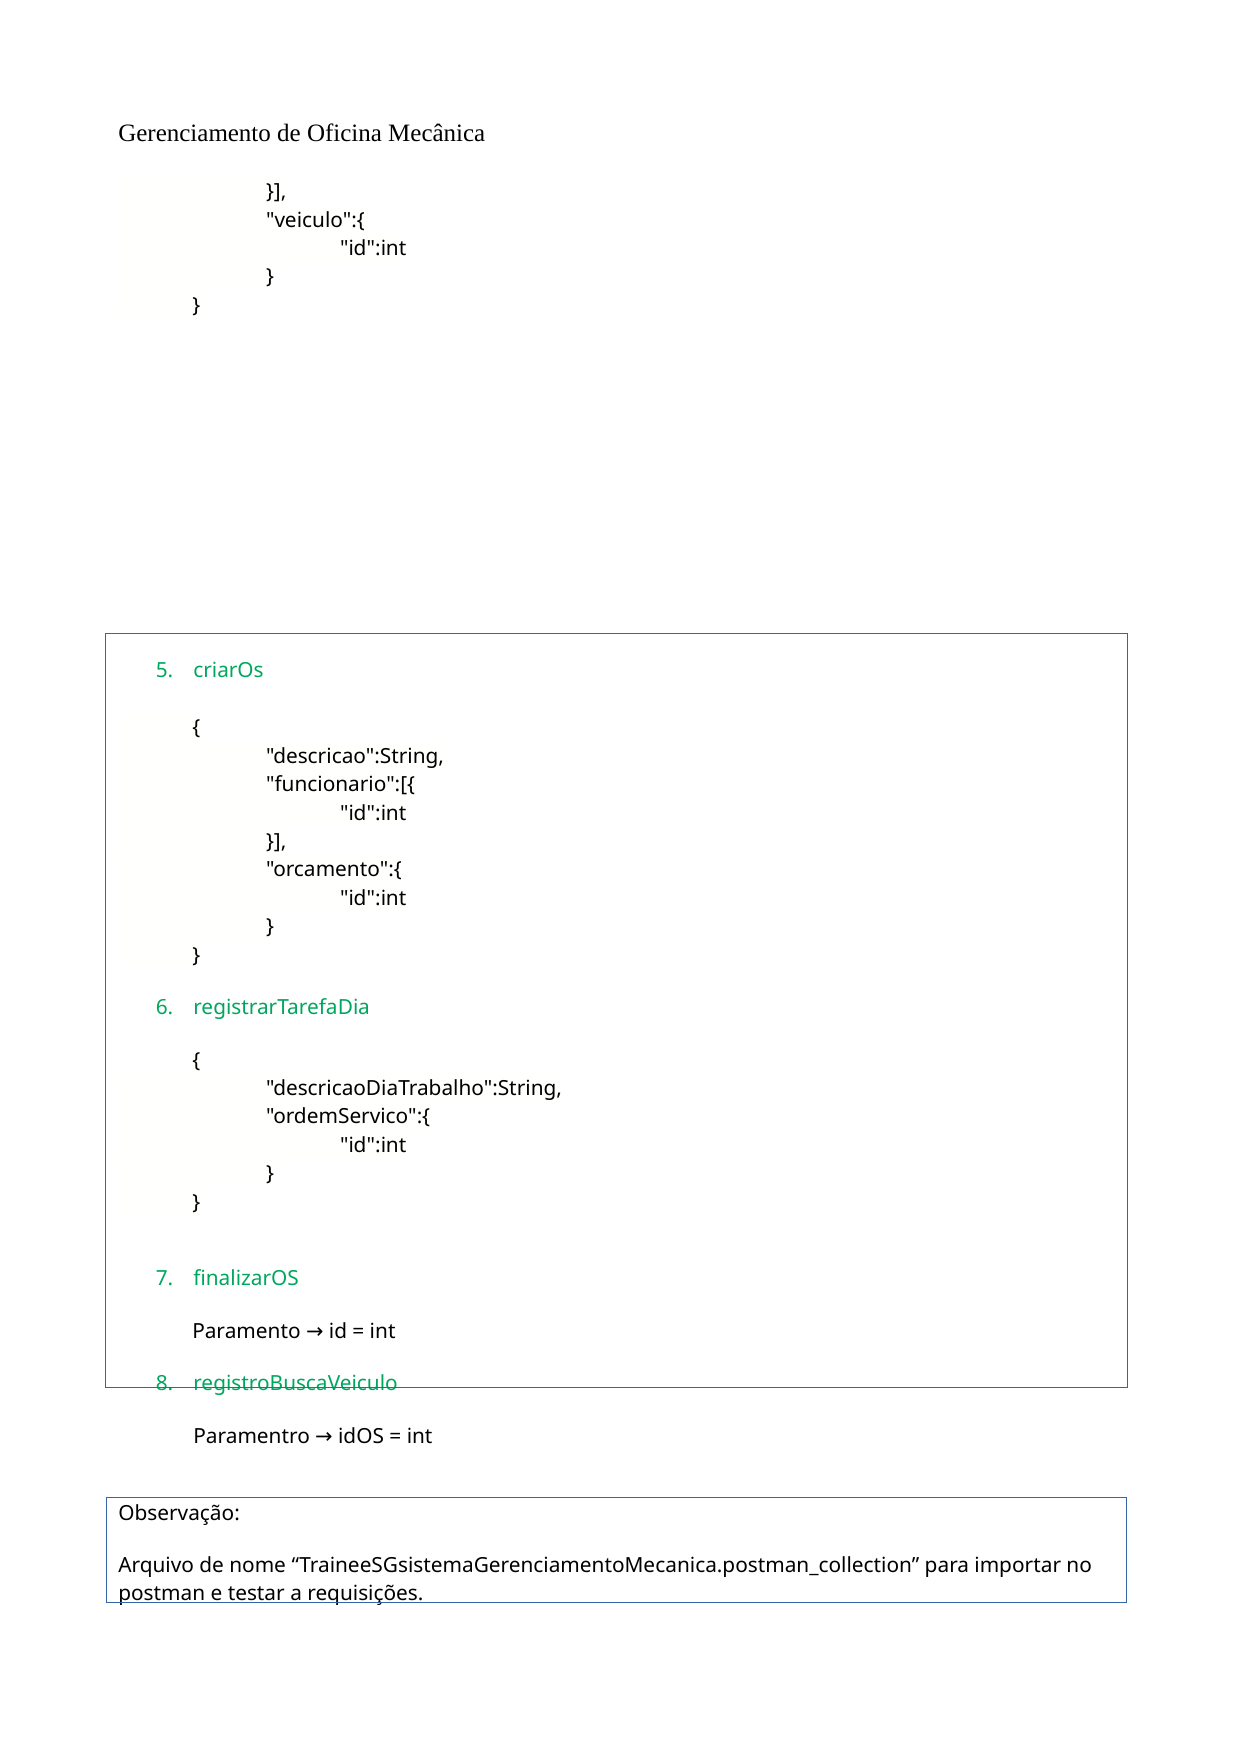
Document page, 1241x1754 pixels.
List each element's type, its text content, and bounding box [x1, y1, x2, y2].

list registroBuscaVeiculo [156, 1368, 1122, 1387]
text } [118, 911, 1122, 940]
text "veiculo":{ [118, 205, 1122, 233]
text } [118, 1187, 1122, 1215]
text "orcamento":{ [118, 854, 1122, 883]
text [118, 1603, 1122, 1607]
text "descricaoDiaTrabalho":String, [118, 1073, 1122, 1102]
text "id":int [118, 798, 1122, 826]
text } [118, 290, 1122, 318]
text "id":int [118, 883, 1122, 911]
list registrarTarefaDia [156, 992, 1122, 1021]
text "id":int [118, 233, 1122, 262]
list criarOs [156, 655, 1122, 684]
text Arquivo de nome “TraineeSGsistemaGerenciamentoMecanica.postman_collection” para importar no postman e testar a requisições. [118, 1550, 1122, 1602]
text { [118, 712, 1122, 741]
text "id":int [118, 1130, 1122, 1158]
text "funcionario":[{ [118, 769, 1122, 798]
list Paramentro → idOS = int [156, 1421, 1122, 1449]
text Observação: [118, 1498, 1122, 1526]
list registroBuscaVeiculo [156, 1388, 1122, 1397]
text Paramento → id = int [118, 1316, 1122, 1344]
text }], [118, 826, 1122, 854]
text } [118, 1158, 1122, 1187]
text { [118, 1045, 1122, 1073]
list finalizarOS [156, 1263, 1122, 1292]
text } [118, 262, 1122, 290]
text "descricao":String, [118, 741, 1122, 769]
text }], [118, 176, 1122, 205]
text } [118, 940, 1122, 968]
text "ordemServico":{ [118, 1102, 1122, 1130]
